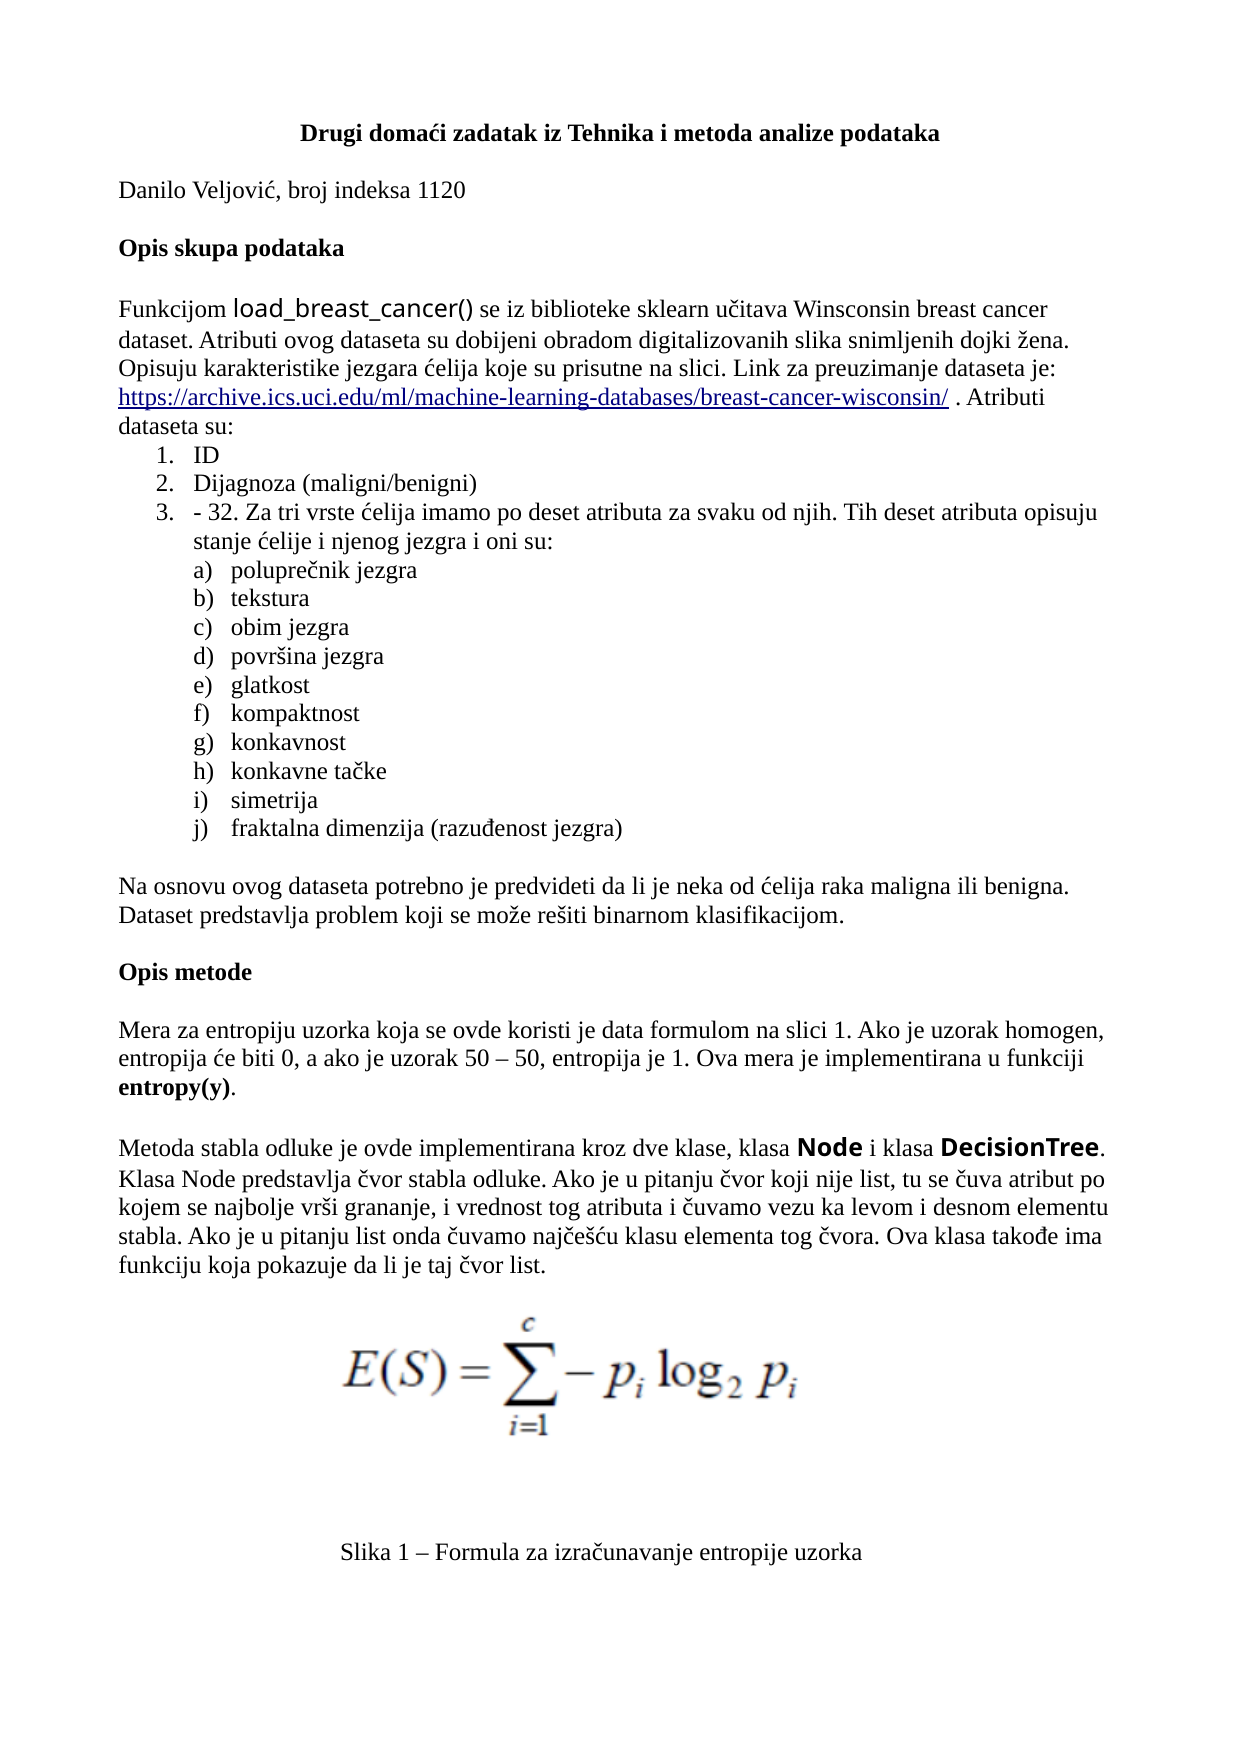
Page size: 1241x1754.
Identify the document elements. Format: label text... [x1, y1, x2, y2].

list površina jezgra [193, 641, 1122, 670]
text Drugi domaći zadatak iz Tehnika i metoda analize podataka [118, 118, 1122, 147]
list fraktalna dimenzija (razuđenost jezgra) [193, 813, 1122, 842]
picture [272, 1285, 845, 1470]
list Dijagnoza (maligni/benigni) [156, 468, 1122, 497]
list kompaktnost [193, 698, 1122, 727]
text Danilo Veljović, broj indeksa 1120 [118, 176, 1122, 204]
list ID [156, 440, 1122, 468]
text Slika 1 – Formula za izračunavanje entropije uzorka [118, 1537, 1122, 1566]
text Na osnovu ovog dataseta potrebno je predvideti da li je neka od ćelija raka maligna ili benigna. Dataset predstavlja problem koji se može rešiti binarnom klasifikacijom. [118, 871, 1122, 928]
list tekstura [193, 583, 1122, 612]
list konkavne tačke [193, 756, 1122, 785]
text Mera za entropiju uzorka koja se ovde koristi je data formulom na slici 1. Ako je uzorak homogen, entropija će biti 0, a ako je uzorak 50 – 50, entropija je 1. Ova mera je implementirana u funkciji entropy(y). [118, 1015, 1122, 1101]
list obim jezgra [193, 612, 1122, 641]
text Opis metode [118, 957, 1122, 986]
text Metoda stabla odluke je ovde implementirana kroz dve klase, klasa Node i klasa DecisionTree. Klasa Node predstavlja čvor stabla odluke. Ako je u pitanju čvor koji nije list, tu se čuva atribut po kojem se najbolje vrši grananje, i vrednost tog atributa i čuvamo vezu ka levom i desnom elementu stabla. Ako je u pitanju list onda čuvamo najčešću klasu elementa tog čvora. Ova klasa takođe ima funkciju koja pokazuje da li je taj čvor list. [118, 1130, 1122, 1279]
list poluprečnik jezgra [193, 555, 1122, 583]
list glatkost [193, 670, 1122, 698]
text Funkcijom load_breast_cancer() se iz biblioteke sklearn učitava Winsconsin breast cancer dataset. Atributi ovog dataseta su dobijeni obradom digitalizovanih slika snimljenih dojki žena. Opisuju karakteristike jezgara ćelija koje su prisutne na slici. Link za preuzimanje dataseta je: https://archive.ics.uci.edu/ml/machine-learning-databases/breast-cancer-wisconsin/ . Atributi dataseta su: [118, 291, 1122, 440]
list simetrija [193, 785, 1122, 813]
list - 32. Za tri vrste ćelija imamo po deset atributa za svaku od njih. Tih deset atributa opisuju stanje ćelije i njenog jezgra i oni su: [156, 497, 1122, 555]
list konkavnost [193, 727, 1122, 756]
text Opis skupa podataka [118, 233, 1122, 262]
